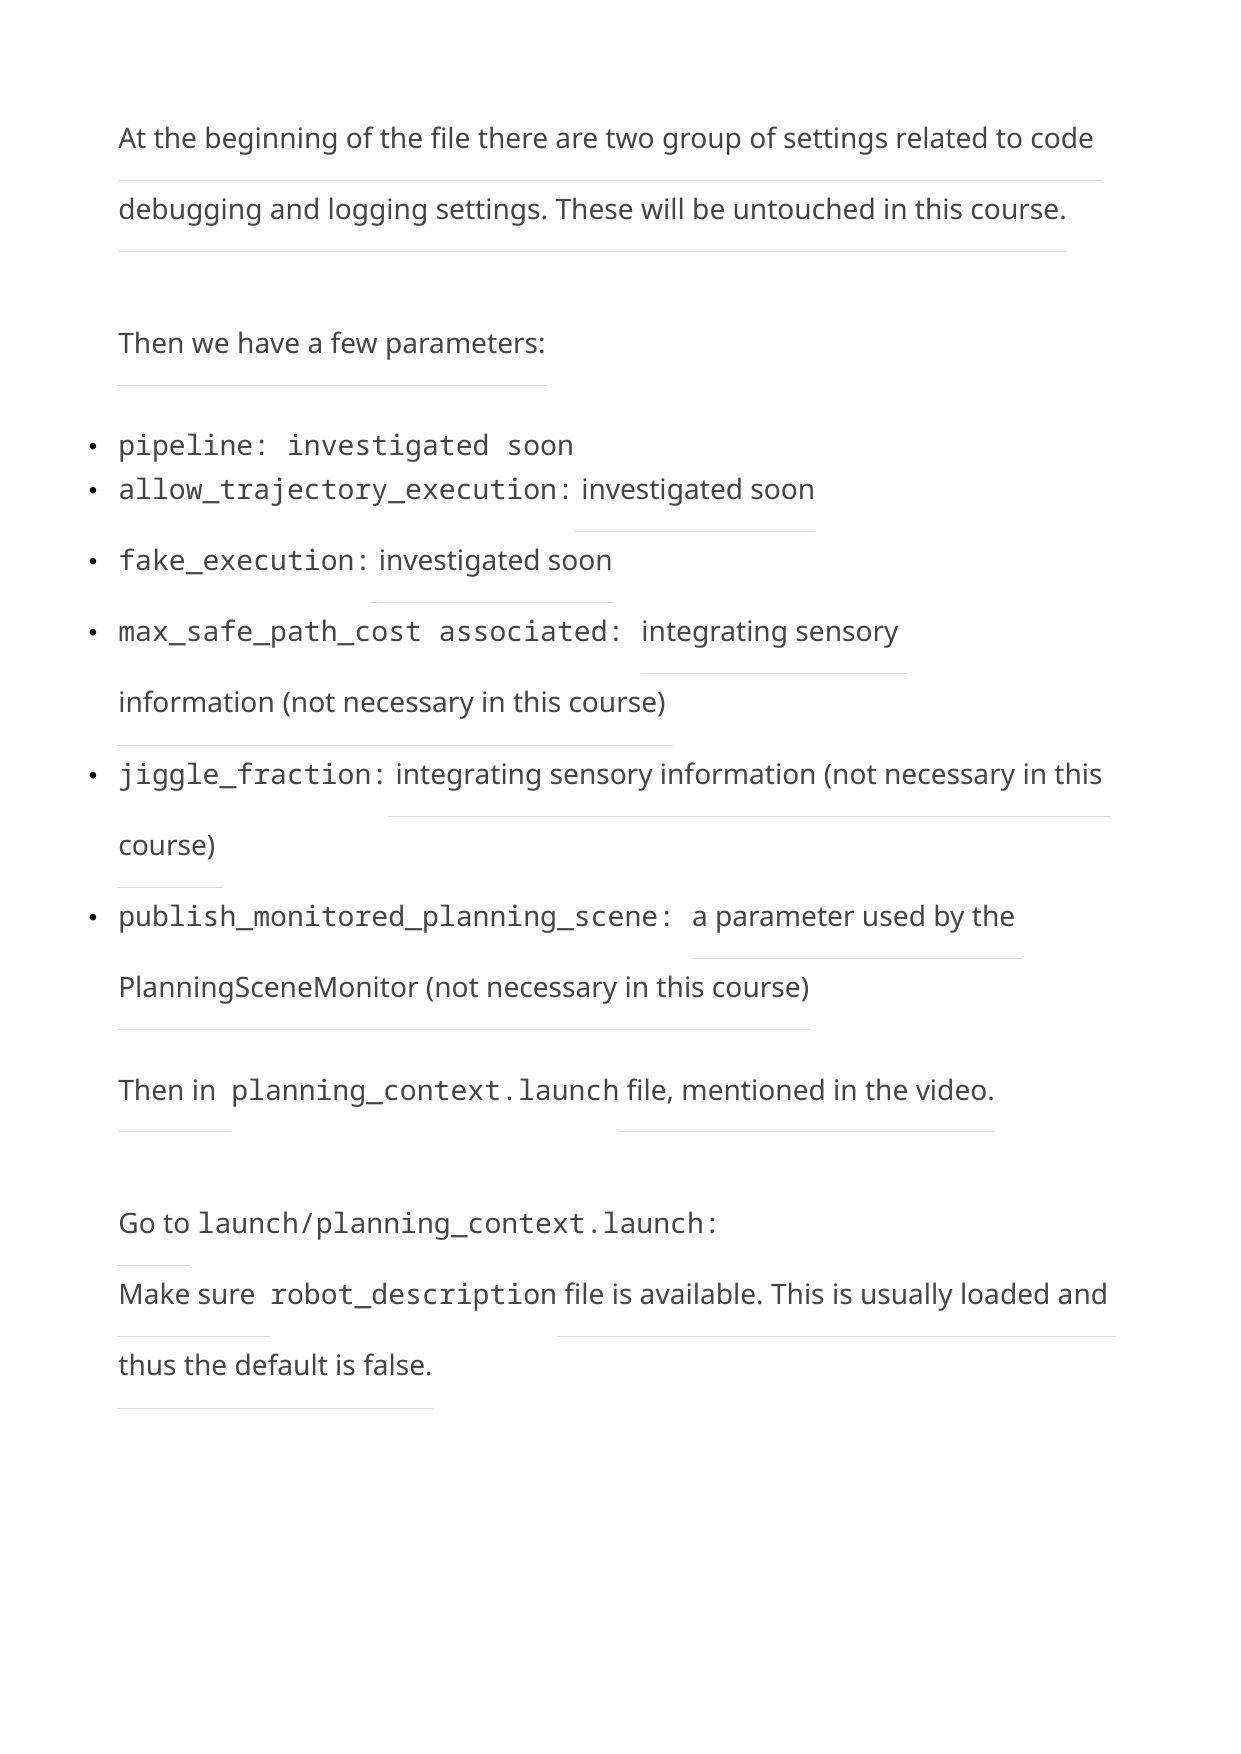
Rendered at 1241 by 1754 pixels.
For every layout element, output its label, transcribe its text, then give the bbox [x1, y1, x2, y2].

list max_safe_path_cost associated: integrating sensory information (not necessary in this course) [118, 612, 1122, 745]
list jiggle_fraction: integrating sensory information (not necessary in this course) [118, 754, 1122, 887]
text Go to launch/planning_context.launch: Make sure robot_description file is available. This is usually loaded and thus the default is false. [118, 1203, 1122, 1408]
text At the beginning of the file there are two group of settings related to code debugging and logging settings. These will be untouched in this course. [118, 118, 1122, 251]
list allow_trajectory_execution: investigated soon [118, 469, 1122, 531]
text Then we have a few parameters: [118, 323, 1122, 385]
list pipeline: investigated soon [118, 425, 1122, 464]
list publish_monitored_planning_scene: a parameter used by the PlanningSceneMonitor (not necessary in this course) [118, 896, 1122, 1029]
text Then in planning_context.launch file, mentioned in the video. [118, 1070, 1122, 1132]
list fake_execution: investigated soon [118, 541, 1122, 602]
